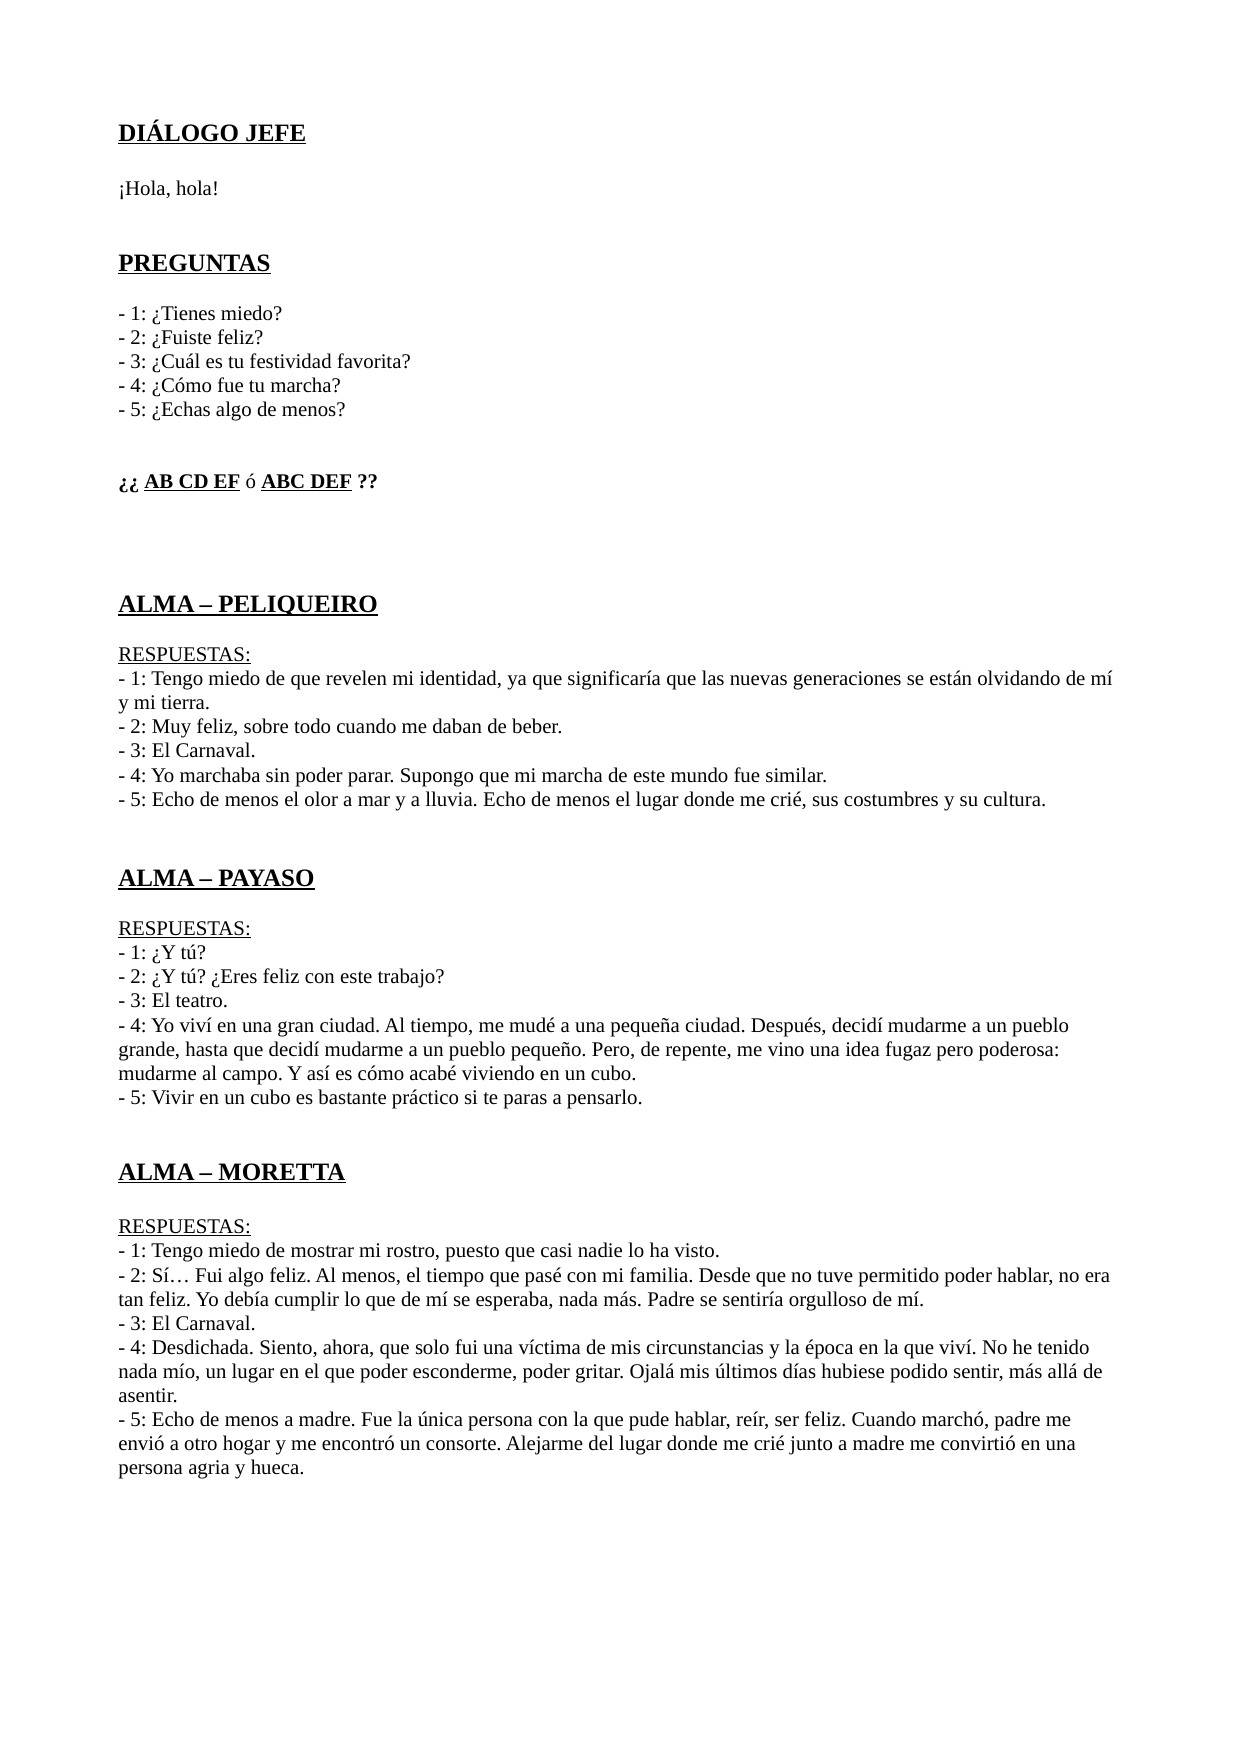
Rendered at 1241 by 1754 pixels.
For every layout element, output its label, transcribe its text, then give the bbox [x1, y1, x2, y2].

text PREGUNTAS [118, 248, 1122, 277]
text - 5: ¿Echas algo de menos? [118, 397, 1122, 421]
text - 2: Muy feliz, sobre todo cuando me daban de beber. [118, 714, 1122, 738]
text DIÁLOGO JEFE [118, 118, 1122, 147]
text - 4: Yo marchaba sin poder parar. Supongo que mi marcha de este mundo fue similar. [118, 762, 1122, 787]
text - 4: Desdichada. Siento, ahora, que solo fui una víctima de mis circunstancias y la época en la que viví. No he tenido nada mío, un lugar en el que poder esconderme, poder gritar. Ojalá mis últimos días hubiese podido sentir, más allá de asentir. [118, 1335, 1122, 1407]
text - 2: ¿Fuiste feliz? [118, 325, 1122, 349]
text - 1: ¿Tienes miedo? [118, 301, 1122, 325]
text - 4: Yo viví en una gran ciudad. Al tiempo, me mudé a una pequeña ciudad. Después, decidí mudarme a un pueblo grande, hasta que decidí mudarme a un pueblo pequeño. Pero, de repente, me vino una idea fugaz pero poderosa: mudarme al campo. Y así es cómo acabé viviendo en un cubo. [118, 1012, 1122, 1085]
text - 5: Echo de menos a madre. Fue la única persona con la que pude hablar, reír, ser feliz. Cuando marchó, padre me envió a otro hogar y me encontró un consorte. Alejarme del lugar donde me crié junto a madre me convirtió en una persona agria y hueca. [118, 1407, 1122, 1479]
text ALMA – PAYASO [118, 863, 1122, 892]
text RESPUESTAS: [118, 642, 1122, 666]
text - 3: ¿Cuál es tu festividad favorita? [118, 349, 1122, 373]
text - 3: El teatro. [118, 988, 1122, 1012]
text RESPUESTAS: [118, 916, 1122, 940]
text - 2: Sí… Fui algo feliz. Al menos, el tiempo que pasé con mi familia. Desde que no tuve permitido poder hablar, no era tan feliz. Yo debía cumplir lo que de mí se esperaba, nada más. Padre se sentiría orgulloso de mí. [118, 1262, 1122, 1311]
text ALMA – MORETTA [118, 1157, 1122, 1186]
text - 3: El Carnaval. [118, 738, 1122, 762]
text ¡Hola, hola! [118, 176, 1122, 200]
text - 5: Vivir en un cubo es bastante práctico si te paras a pensarlo. [118, 1085, 1122, 1109]
text - 1: ¿Y tú? [118, 940, 1122, 964]
text - 1: Tengo miedo de que revelen mi identidad, ya que significaría que las nuevas generaciones se están olvidando de mí y mi tierra. [118, 666, 1122, 714]
text RESPUESTAS: [118, 1214, 1122, 1238]
text ALMA – PELIQUEIRO [118, 589, 1122, 618]
text - 4: ¿Cómo fue tu marcha? [118, 373, 1122, 397]
text - 1: Tengo miedo de mostrar mi rostro, puesto que casi nadie lo ha visto. [118, 1238, 1122, 1262]
text - 2: ¿Y tú? ¿Eres feliz con este trabajo? [118, 964, 1122, 988]
text ¿¿ AB CD EF ó ABC DEF ?? [118, 469, 1122, 493]
text - 5: Echo de menos el olor a mar y a lluvia. Echo de menos el lugar donde me crié, sus costumbres y su cultura. [118, 787, 1122, 811]
text - 3: El Carnaval. [118, 1311, 1122, 1335]
